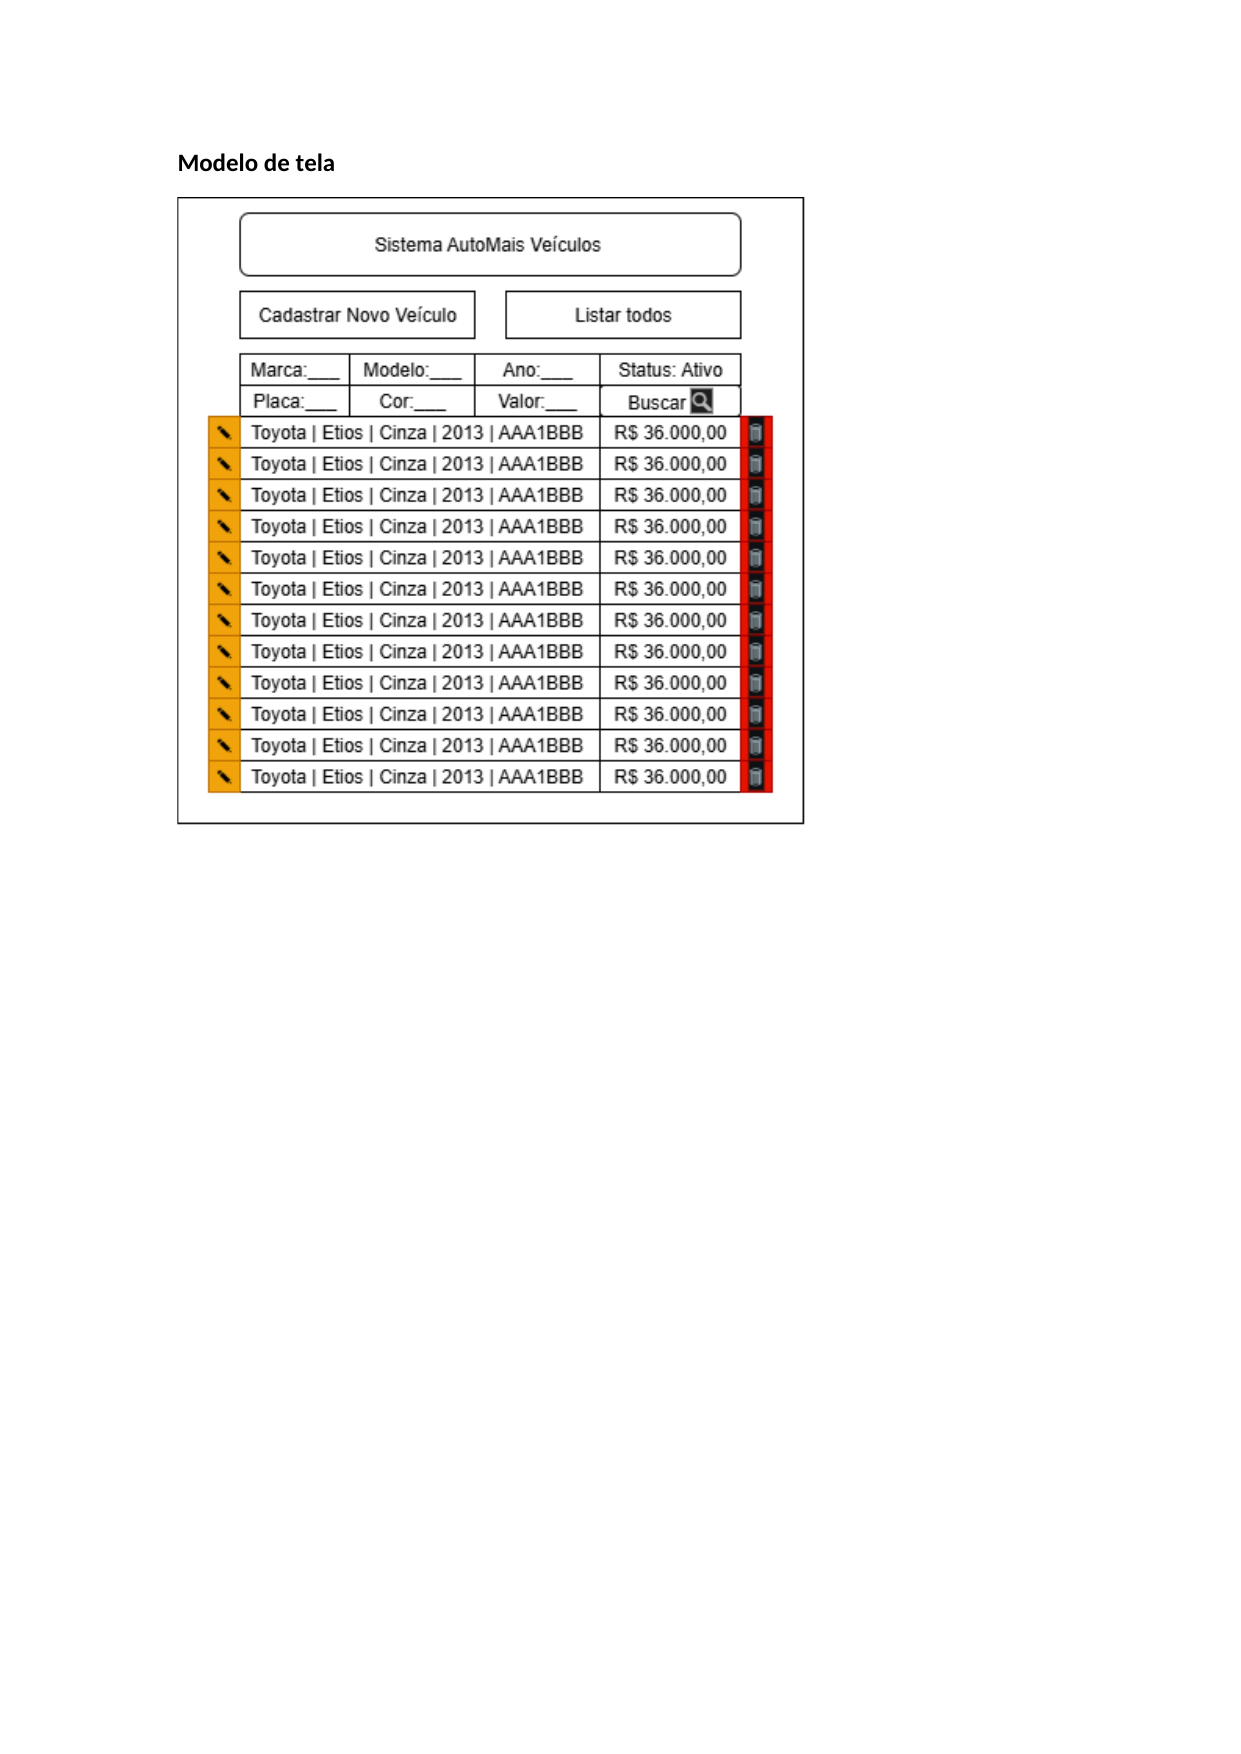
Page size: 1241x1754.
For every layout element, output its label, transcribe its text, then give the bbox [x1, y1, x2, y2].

text Modelo de tela [177, 148, 1063, 178]
picture [177, 197, 806, 826]
